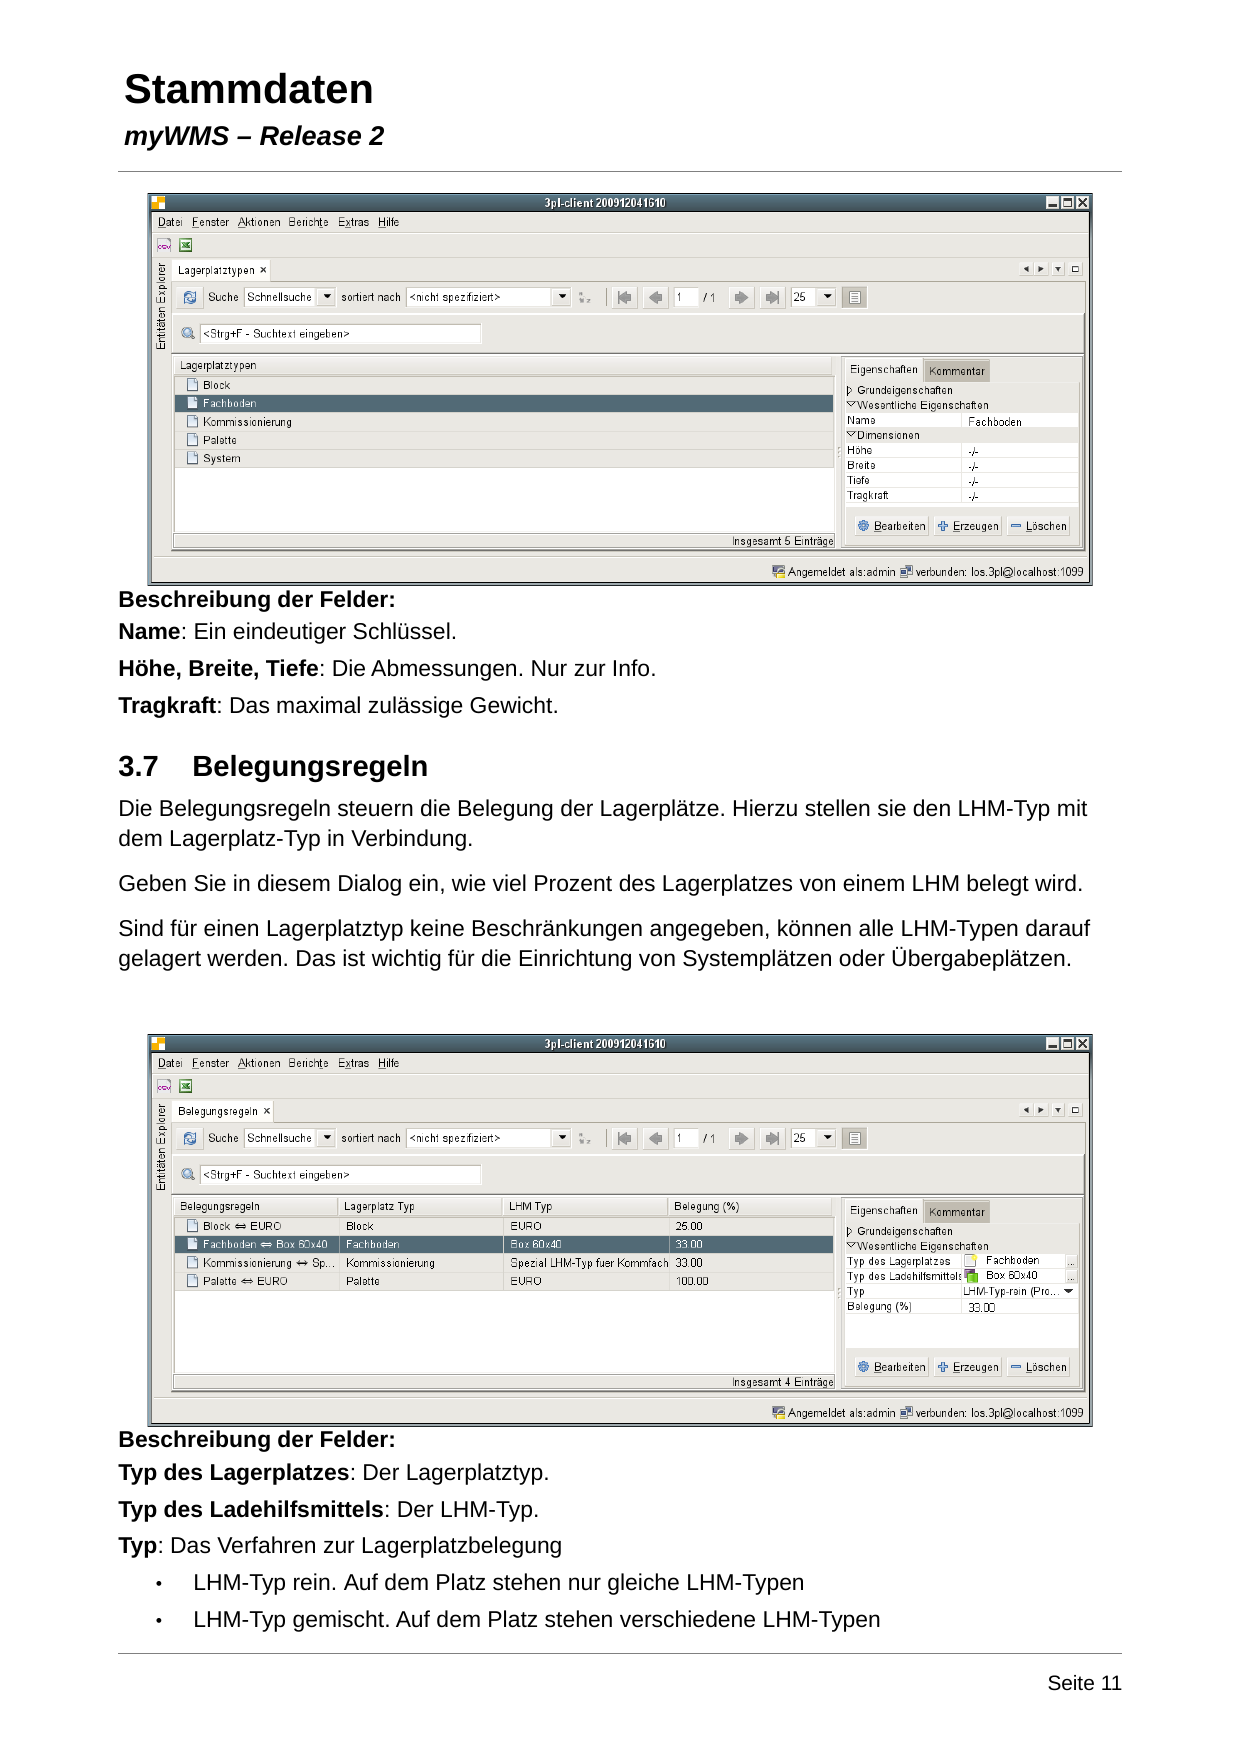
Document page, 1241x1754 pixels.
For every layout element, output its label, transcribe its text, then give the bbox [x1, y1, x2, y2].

text Typ: Das Verfahren zur Lagerplatzbelegung [118, 1532, 1122, 1559]
text Höhe, Breite, Tiefe: Die Abmessungen. Nur zur Info. [118, 655, 1122, 681]
text Tragkraft: Das maximal zulässige Gewicht. [118, 692, 1122, 718]
text Geben Sie in diesem Dialog ein, wie viel Prozent des Lagerplatzes von einem LHM belegt wird. [118, 870, 1122, 897]
text Beschreibung der Felder: [118, 1035, 1122, 1453]
text Typ des Ladehilfsmittels: Der LHM-Typ. [118, 1496, 1122, 1522]
list LHM-Typ rein. Auf dem Platz stehen nur gleiche LHM-Typen [156, 1569, 1122, 1596]
subtitle Belegungsregeln [118, 749, 1122, 783]
text Name: Ein eindeutiger Schlüssel. [118, 618, 1122, 645]
text Typ des Lagerplatzes: Der Lagerplatztyp. [118, 1459, 1122, 1486]
text Beschreibung der Felder: [118, 189, 1122, 612]
picture [147, 1034, 1093, 1427]
picture [147, 193, 1093, 586]
text Die Belegungsregeln steuern die Belegung der Lagerplätze. Hierzu stellen sie den LHM-Typ mit dem Lagerplatz-Typ in Verbindung. [118, 795, 1122, 852]
text Sind für einen Lagerplatztyp keine Beschränkungen angegeben, können alle LHM-Typen darauf gelagert werden. Das ist wichtig für die Einrichtung von Systemplätzen oder Übergabeplätzen. [118, 915, 1122, 972]
list LHM-Typ gemischt. Auf dem Platz stehen verschiedene LHM-Typen [156, 1606, 1122, 1632]
